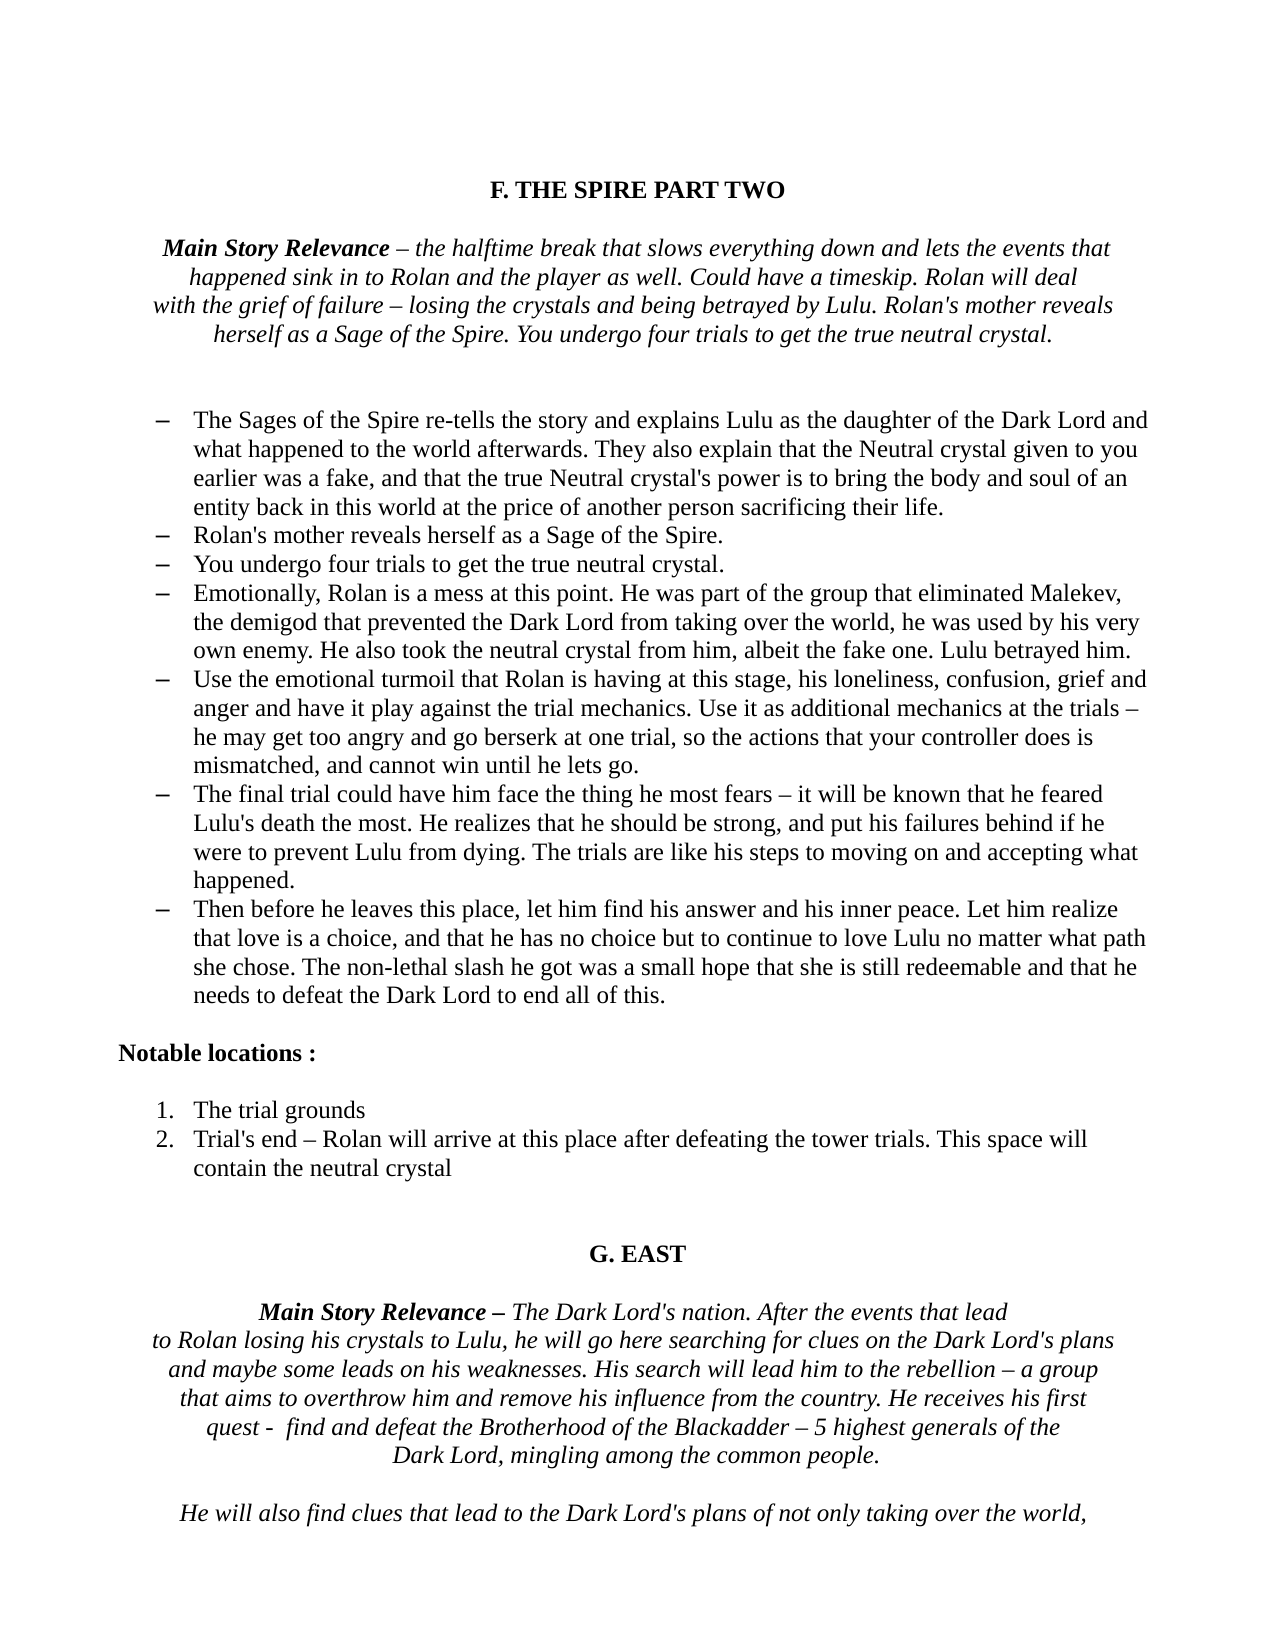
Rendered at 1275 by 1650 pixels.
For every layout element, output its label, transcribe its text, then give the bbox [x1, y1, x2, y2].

list You undergo four trials to get the true neutral crystal. [156, 549, 1157, 578]
text with the grief of failure – losing the crystals and being betrayed by Lulu. Rolan's mother reveals [118, 291, 1157, 319]
text F. THE SPIRE PART TWO [118, 176, 1157, 204]
text to Rolan losing his crystals to Lulu, he will go here searching for clues on the Dark Lord's plans [118, 1326, 1157, 1354]
text Main Story Relevance – The Dark Lord's nation. After the events that lead [118, 1297, 1157, 1326]
list The final trial could have him face the thing he most fears – it will be known that he feared Lulu's death the most. He realizes that he should be strong, and put his failures behind if he were to prevent Lulu from dying. The trials are like his steps to moving on and accepting what happened. [156, 779, 1157, 894]
list Use the emotional turmoil that Rolan is having at this stage, his loneliness, confusion, grief and anger and have it play against the trial mechanics. Use it as additional mechanics at the trials – he may get too angry and go berserk at one trial, so the actions that your controller does is mismatched, and cannot win until he lets go. [156, 664, 1157, 779]
text He will also find clues that lead to the Dark Lord's plans of not only taking over the world, [118, 1498, 1157, 1527]
list Emotionally, Rolan is a mess at this point. He was part of the group that eliminated Malekev, the demigod that prevented the Dark Lord from taking over the world, he was used by his very own enemy. He also took the neutral crystal from him, albeit the fake one. Lulu betrayed him. [156, 578, 1157, 664]
text that aims to overthrow him and remove his influence from the country. He receives his first [118, 1383, 1157, 1412]
text and maybe some leads on his weaknesses. His search will lead him to the rebellion – a group [118, 1354, 1157, 1383]
text Dark Lord, mingling among the common people. [118, 1441, 1157, 1469]
list Trial's end – Rolan will arrive at this place after defeating the tower trials. This space will contain the neutral crystal [156, 1124, 1157, 1182]
list Then before he leaves this place, let him find his answer and his inner peace. Let him realize that love is a choice, and that he has no choice but to continue to love Lulu no matter what path she chose. The non-lethal slash he got was a small hope that she is still redeemable and that he needs to defeat the Dark Lord to end all of this. [156, 894, 1157, 1009]
list The Sages of the Spire re-tells the story and explains Lulu as the daughter of the Dark Lord and what happened to the world afterwards. They also explain that the Neutral crystal given to you earlier was a fake, and that the true Neutral crystal's power is to bring the body and soul of an entity back in this world at the price of another person sacrificing their life. [156, 406, 1157, 521]
text quest - find and defeat the Brotherhood of the Blackadder – 5 highest generals of the [118, 1412, 1157, 1441]
text Main Story Relevance – the halftime break that slows everything down and lets the events that happened sink in to Rolan and the player as well. Could have a timeskip. Rolan will deal [118, 233, 1157, 291]
text Notable locations : [118, 1038, 1157, 1067]
list The trial grounds [156, 1096, 1157, 1124]
list Rolan's mother reveals herself as a Sage of the Spire. [156, 521, 1157, 549]
text herself as a Sage of the Spire. You undergo four trials to get the true neutral crystal. [118, 319, 1157, 348]
text G. EAST [118, 1239, 1157, 1268]
